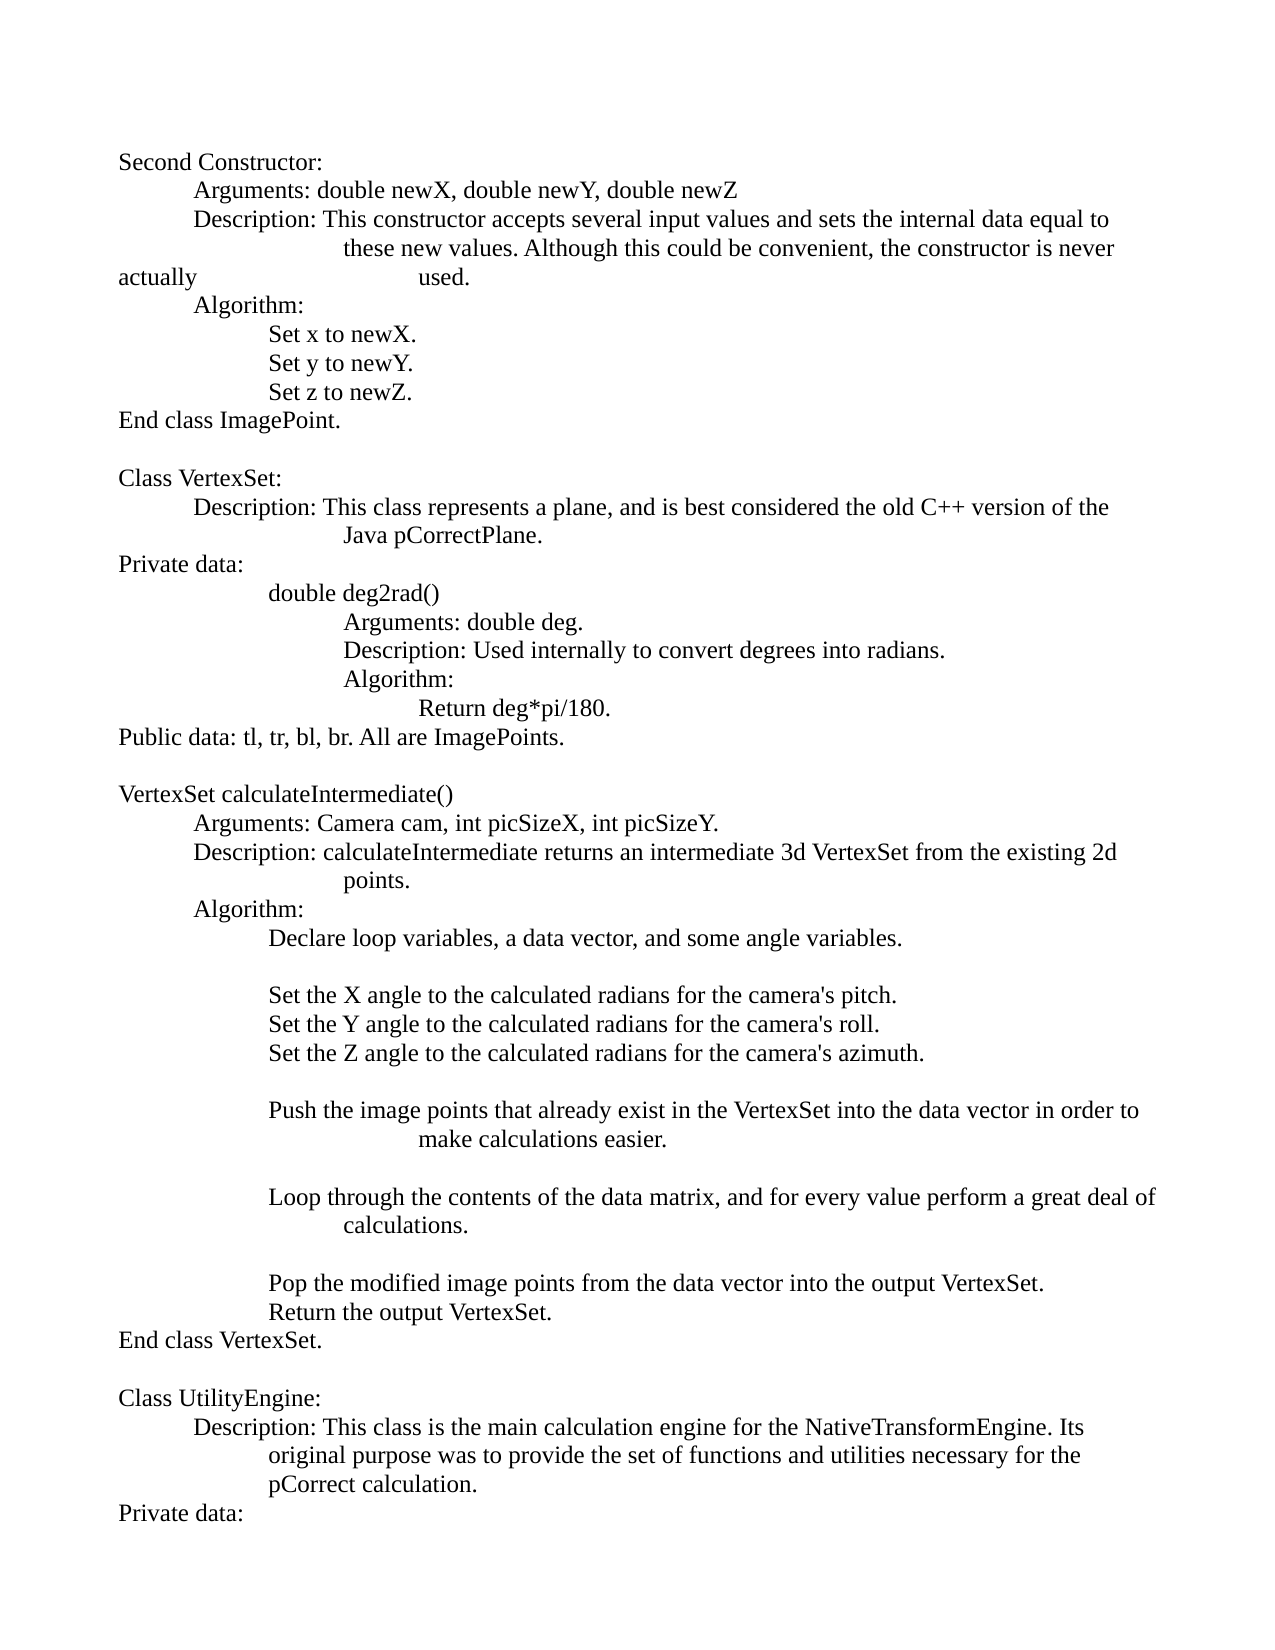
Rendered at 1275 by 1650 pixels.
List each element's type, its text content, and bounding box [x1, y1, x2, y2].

text Arguments: double newX, double newY, double newZ [118, 176, 1157, 204]
text Description: This class represents a plane, and is best considered the old C++ version of the Java pCorrectPlane. [118, 492, 1157, 549]
text VertexSet calculateIntermediate() [118, 779, 1157, 808]
text Arguments: Camera cam, int picSizeX, int picSizeY. [118, 808, 1157, 837]
text Return the output VertexSet. [118, 1297, 1157, 1326]
text End class VertexSet. [118, 1326, 1157, 1354]
text Loop through the contents of the data matrix, and for every value perform a great deal of calculations. [118, 1182, 1157, 1239]
text Description: This class is the main calculation engine for the NativeTransformEngine. Its original purpose was to provide the set of functions and utilities necessary for the pCorrect calculation. [118, 1412, 1157, 1498]
text Private data: [118, 1498, 1157, 1527]
text Set the X angle to the calculated radians for the camera's pitch. [118, 981, 1157, 1009]
text Class VertexSet: [118, 463, 1157, 492]
text End class ImagePoint. [118, 406, 1157, 434]
text Algorithm: [118, 291, 1157, 319]
text Description: Used internally to convert degrees into radians. [118, 636, 1157, 664]
text Set x to newX. [118, 319, 1157, 348]
text Arguments: double deg. [118, 607, 1157, 636]
text Pop the modified image points from the data vector into the output VertexSet. [118, 1268, 1157, 1297]
text Declare loop variables, a data vector, and some angle variables. [118, 923, 1157, 952]
text Description: This constructor accepts several input values and sets the internal data equal to these new values. Although this could be convenient, the constructor is never actually used. [118, 204, 1157, 291]
text Class UtilityEngine: [118, 1383, 1157, 1412]
text Algorithm: [118, 664, 1157, 693]
text Private data: [118, 549, 1157, 578]
text Description: calculateIntermediate returns an intermediate 3d VertexSet from the existing 2d points. [118, 837, 1157, 894]
text Second Constructor: [118, 147, 1157, 176]
text Return deg*pi/180. [118, 693, 1157, 722]
text Set the Z angle to the calculated radians for the camera's azimuth. [118, 1038, 1157, 1067]
text double deg2rad() [118, 578, 1157, 607]
text Set z to newZ. [118, 377, 1157, 406]
text Set y to newY. [118, 348, 1157, 377]
text Algorithm: [118, 894, 1157, 923]
text Public data: tl, tr, bl, br. All are ImagePoints. [118, 722, 1157, 751]
text Set the Y angle to the calculated radians for the camera's roll. [118, 1009, 1157, 1038]
text Push the image points that already exist in the VertexSet into the data vector in order to make calculations easier. [118, 1096, 1157, 1153]
